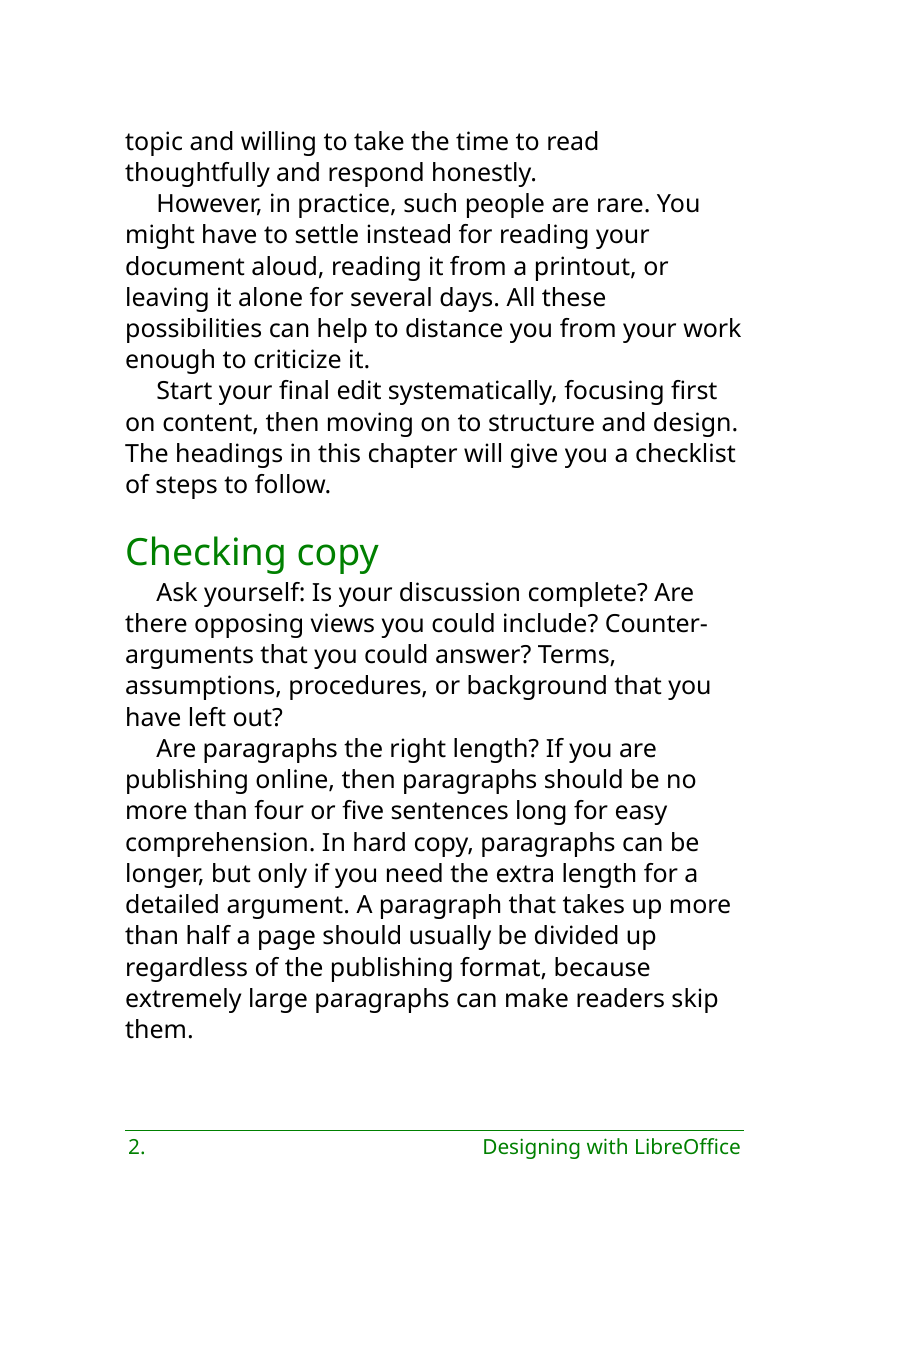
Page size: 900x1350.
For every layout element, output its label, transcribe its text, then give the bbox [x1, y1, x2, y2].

text topic and willing to take the time to read thoughtfully and respond honestly. [125, 125, 744, 187]
text Ask yourself: Is your discussion complete? Are there opposing views you could include? Counter-arguments that you could answer? Terms, assumptions, procedures, or background that you have left out? [125, 576, 744, 732]
text However, in practice, such people are rare. You might have to settle instead for reading your document aloud, reading it from a printout, or leaving it alone for several days. All these possibilities can help to distance you from your work enough to criticize it. [125, 187, 744, 375]
text Are paragraphs the right length? If you are publishing online, then paragraphs should be no more than four or five sentences long for easy comprehension. In hard copy, paragraphs can be longer, but only if you need the extra length for a detailed argument. A paragraph that takes up more than half a page should usually be divided up regardless of the publishing format, because extremely large paragraphs can make readers skip them. [125, 732, 744, 1045]
text Start your final edit systematically, focusing first on content, then moving on to structure and design. The headings in this chapter will give you a checklist of steps to follow. [125, 375, 744, 500]
subtitle Checking copy [125, 525, 744, 576]
